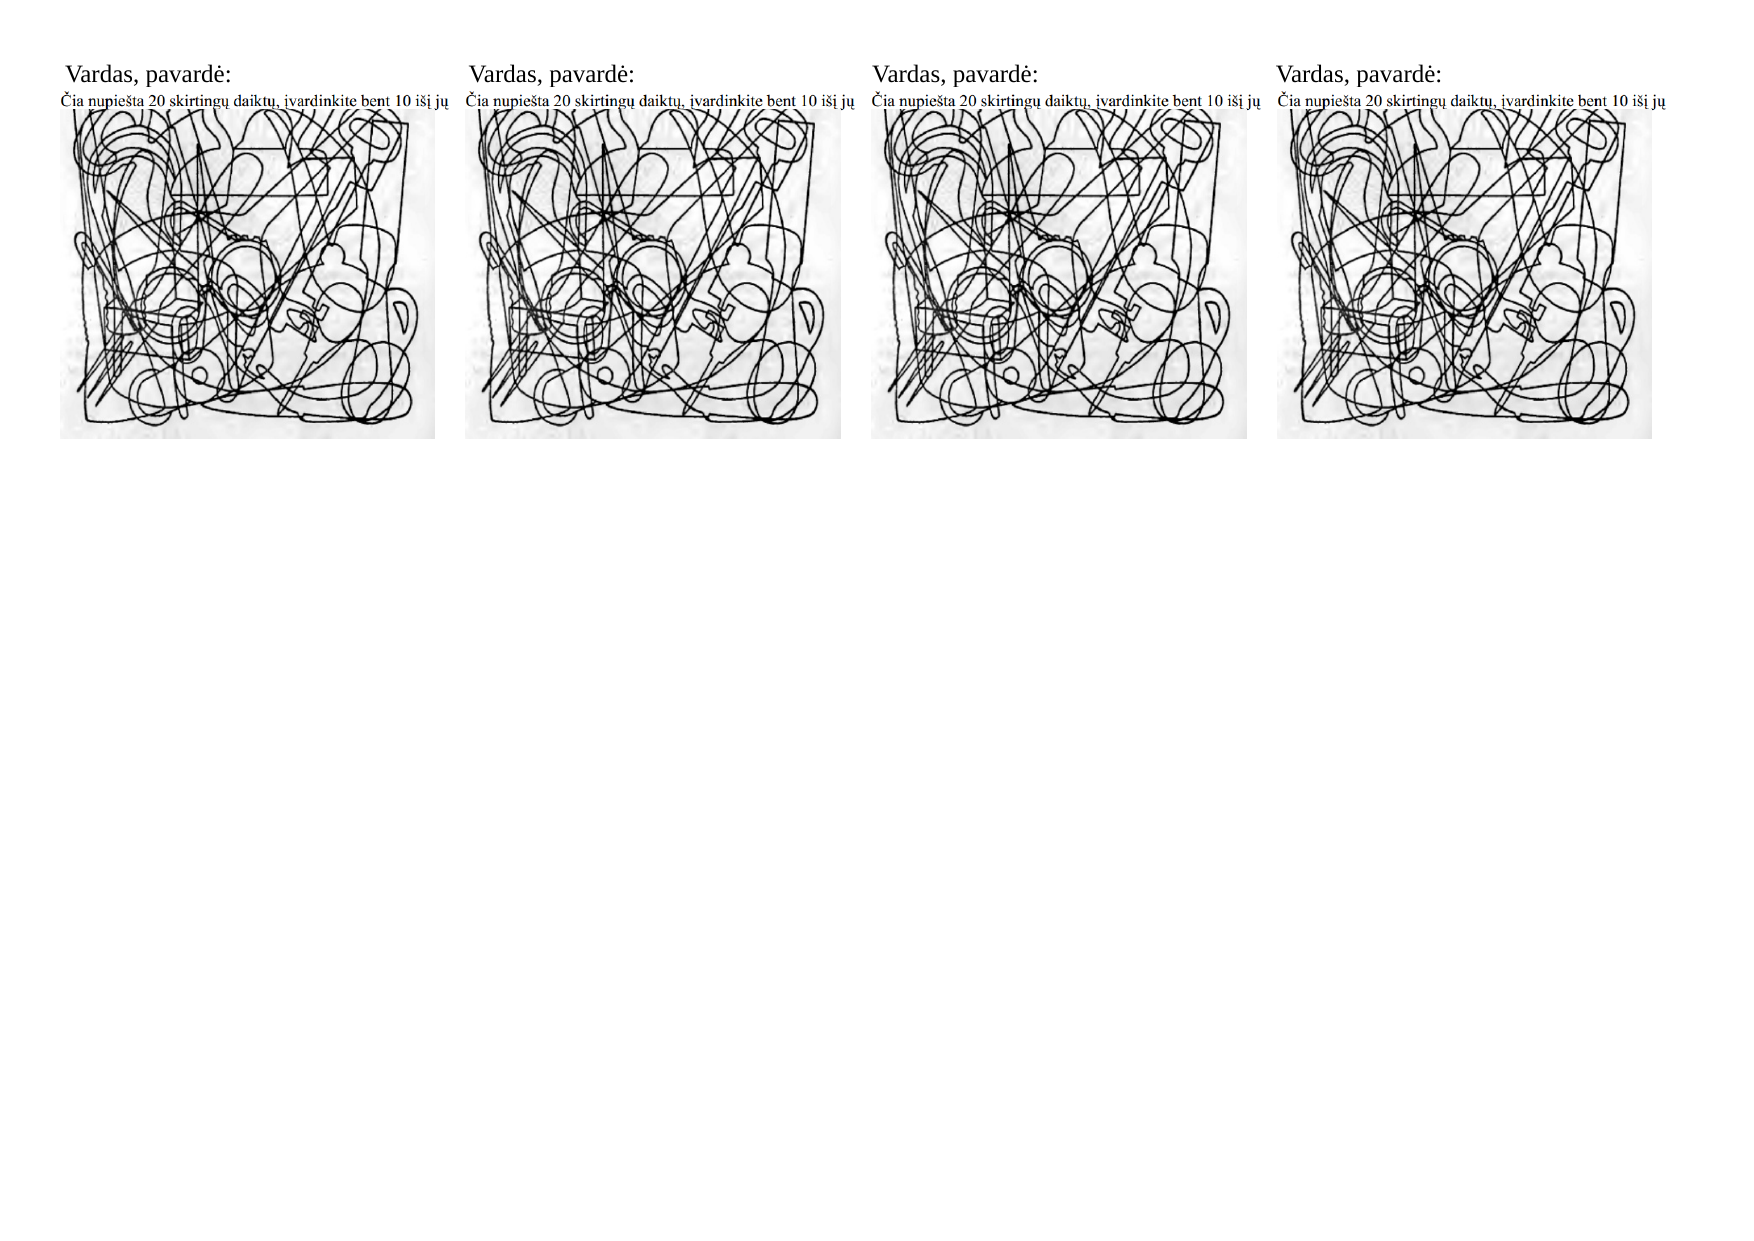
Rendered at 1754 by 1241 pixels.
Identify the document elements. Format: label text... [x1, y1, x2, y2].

picture [870, 87, 1264, 439]
picture [59, 87, 453, 439]
picture [464, 87, 859, 439]
text Vardas, pavardė: Vardas, pavardė: Vardas, pavardė: Vardas, pavardė: [59, 59, 1695, 88]
picture [1276, 87, 1670, 439]
